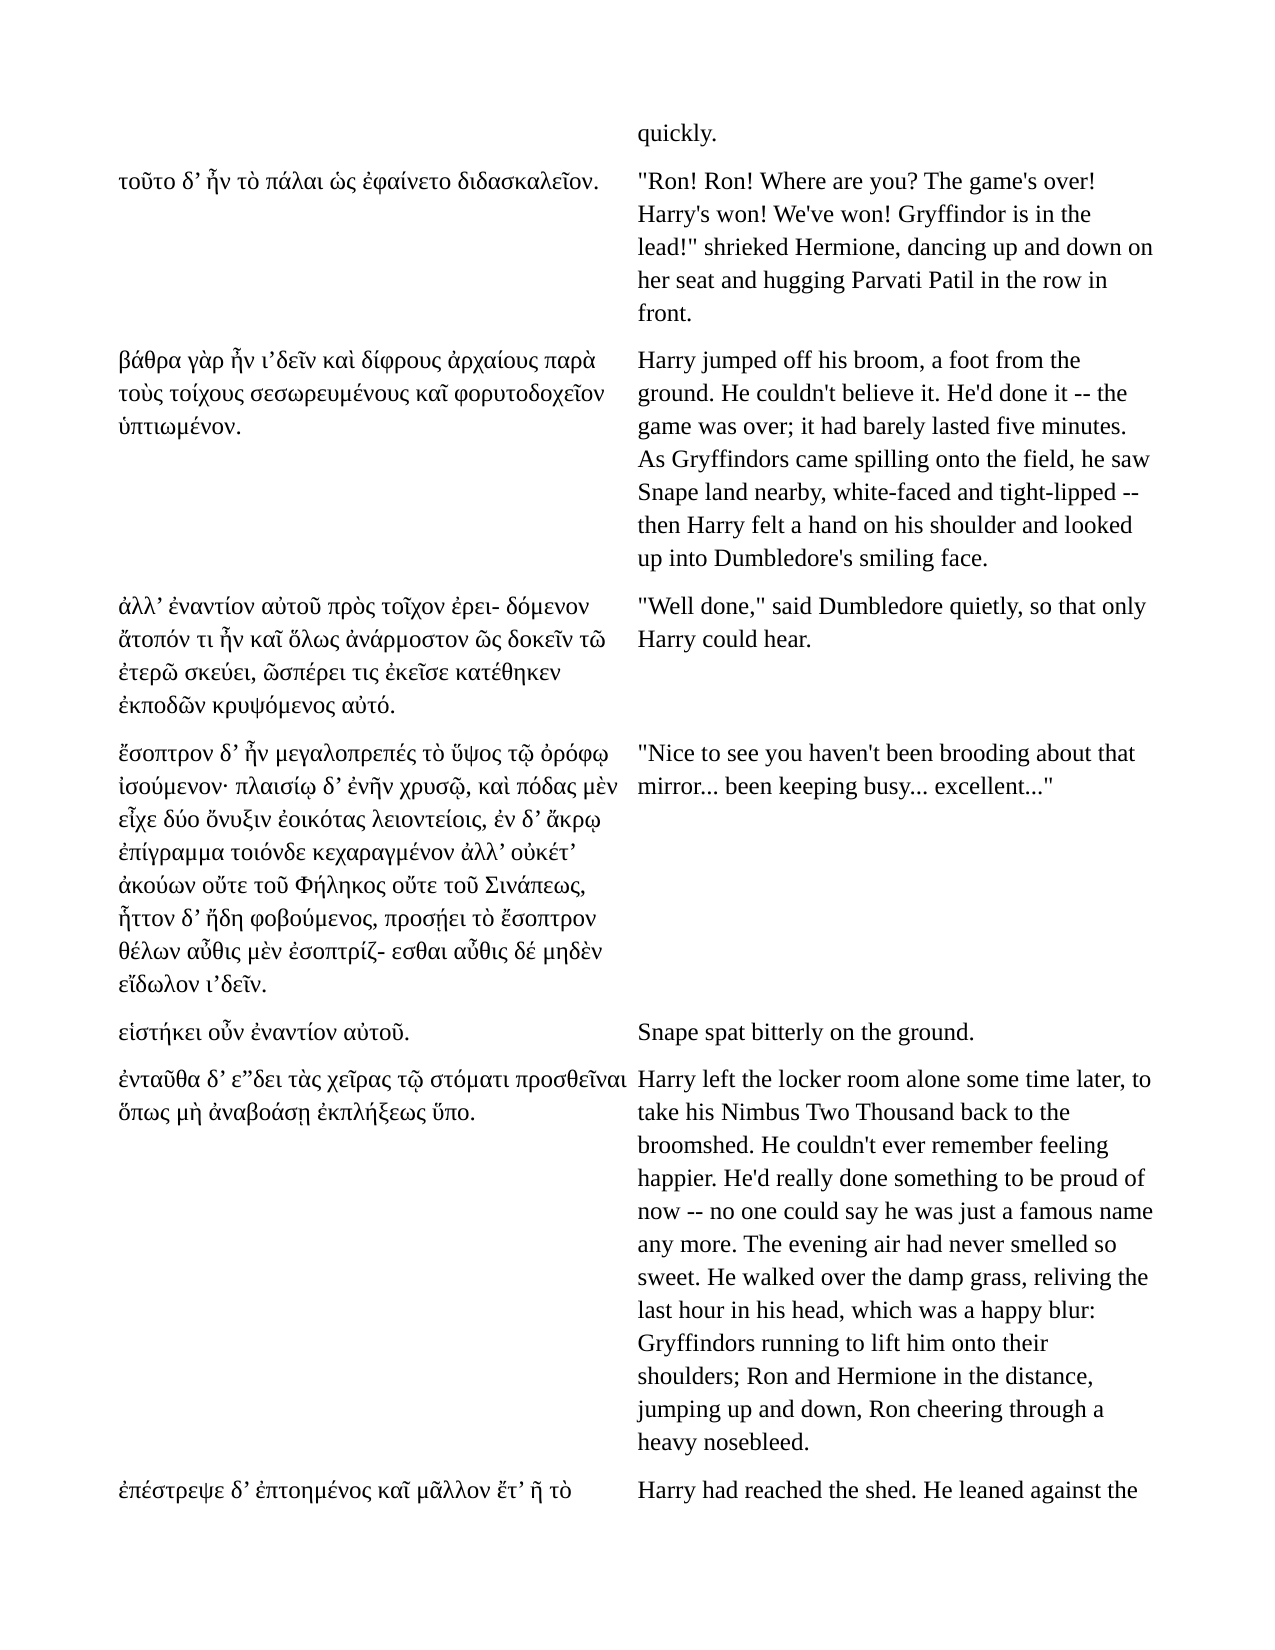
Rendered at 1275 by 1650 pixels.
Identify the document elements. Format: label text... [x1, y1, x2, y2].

table_cell βάθρα γὰρ ἦν ι’δεῖν καὶ δίφρους ἀρχαίους παρὰ τοὺς τοίχους σεσωρευμένους καῖ φορυτοδοχεῖον ὑπτιωμένον. [118, 345, 637, 591]
table_cell τοῦτο δ’ ἦν τὸ πάλαι ὡς ἐφαίνετο διδασκαλεῖον. [118, 166, 637, 345]
table_cell Harry left the locker room alone some time later, to take his Nimbus Two Thousand back to the broomshed. He couldn't ever remember feeling happier. He'd really done something to be proud of now -- no one could say he was just a famous name any more. The evening air had never smelled so sweet. He walked over the damp grass, reliving the last hour in his head, which was a happy blur: Gryffindors running to lift him onto their shoulders; Ron and Hermione in the distance, jumping up and down, Ron cheering through a heavy nosebleed. [638, 1064, 1157, 1475]
table_cell ἀλλ’ ἐναντίον αὐτοῦ πρὸς τοῖχον ἐρει- δόμενον ἄτοπόν τι ἦν καῖ ὅλως ἀνάρμοστον ῶς δοκεῖν τῶ ἐτερῶ σκεύει, ῶσπέρει τις ἐκεῖσε κατέθηκεν ἐκποδῶν κρυψόμενος αὐτό. [118, 591, 637, 738]
table_cell "Ron! Ron! Where are you? The game's over! Harry's won! We've won! Gryffindor is in the lead!" shrieked Hermione, dancing up and down on her seat and hugging Parvati Patil in the row in front. [638, 166, 1157, 345]
table_cell Snape spat bitterly on the ground. [638, 1017, 1157, 1064]
table_cell Harry had reached the shed. He leaned against the [638, 1475, 1157, 1504]
table_cell ἐπέστρεψε δ’ ἐπτοημένος καῖ μᾶλλον ἔτ’ ῆ τὸ [118, 1475, 637, 1504]
table_cell "Well done," said Dumbledore quietly, so that only Harry could hear. [638, 591, 1157, 738]
table_cell [118, 118, 637, 166]
table_cell Harry jumped off his broom, a foot from the ground. He couldn't believe it. He'd done it -- the game was over; it had barely lasted five minutes. As Gryffindors came spilling onto the field, he saw Snape land nearby, white-faced and tight-lipped -- then Harry felt a hand on his shoulder and looked up into Dumbledore's smiling face. [638, 345, 1157, 591]
table_cell "Nice to see you haven't been brooding about that mirror... been keeping busy... excellent..." [638, 738, 1157, 1017]
table_cell εἱστήκει οὖν ἐναντίον αὐτοῦ. [118, 1017, 637, 1064]
table_cell quickly. [638, 118, 1157, 166]
table_cell ἐνταῦθα δ’ ε”δει τὰς χεῖρας τῷ στόματι προσθεῖναι ὅπως μὴ ἀναβοάσῃ ἐκπλήξεως ὕπο. [118, 1064, 637, 1475]
table_cell ἔσοπτρον δ’ ἦν μεγαλοπρεπές τὸ ὕψος τῷ ὀρόφῳ ἰσούμενον· πλαισίῳ δ’ ἐνῆν χρυσῷ, καὶ πόδας μὲν εἶχε δύο ὄνυξιν ἐοικότας λειοντείοις, ἐν δ’ ἄκρῳ ἐπίγραμμα τοιόνδε κεχαραγμένον ἀλλ’ οὐκέτ’ ἀκούων οὔτε τοῦ Φήληκος οὔτε τοῦ Σινάπεως, ἧττον δ’ ἤδη φοβούμενος, προσῄει τὸ ἔσοπτρον θέλων αὖθις μὲν ἐσοπτρίζ- εσθαι αὖθις δέ μηδὲν εἴδωλον ι’δεῖν. [118, 738, 637, 1017]
